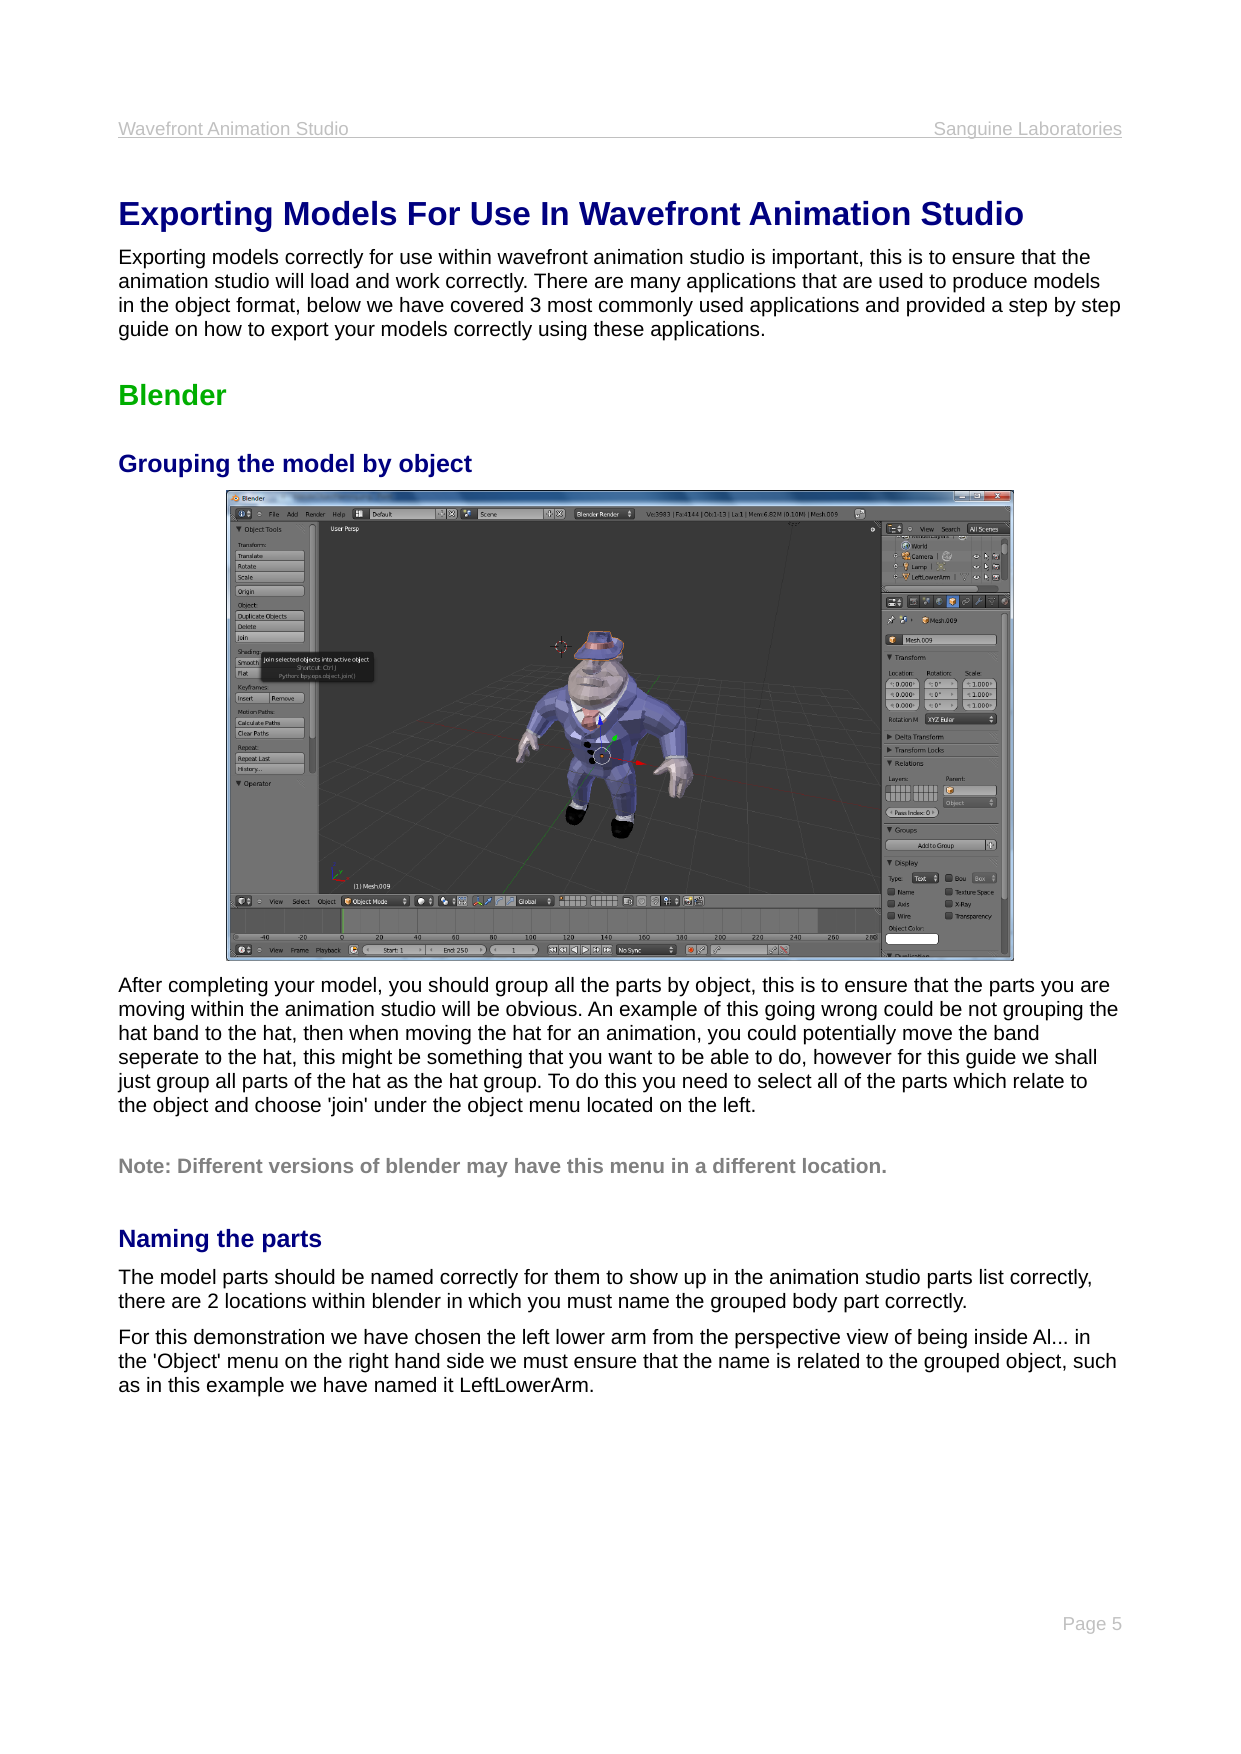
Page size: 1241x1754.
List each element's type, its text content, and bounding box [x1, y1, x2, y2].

text Exporting models correctly for use within wavefront animation studio is important, this is to ensure that the animation studio will load and work correctly. There are many applications that are used to produce models in the object format, below we have covered 3 most commonly used applications and provided a step by step guide on how to export your models correctly using these applications. [118, 245, 1122, 341]
text The model parts should be named correctly for them to show up in the animation studio parts list correctly, there are 2 locations within blender in which you must name the grouped body part correctly. [118, 1265, 1122, 1313]
subtitle Grouping the model by object [118, 449, 1122, 478]
subtitle Naming the parts [118, 1223, 1122, 1252]
picture [226, 490, 1014, 961]
text For this demonstration we have chosen the left lower arm from the perspective view of being inside Al... in the 'Object' menu on the right hand side we must ensure that the name is related to the grouped object, such as in this example we have named it LeftLowerArm. [118, 1325, 1122, 1397]
text After completing your model, you should group all the parts by object, this is to ensure that the parts you are moving within the animation studio will be obvious. An example of this going wrong could be not grouping the hat band to the hat, then when moving the hat for an animation, you could potentially move the band seperate to the hat, this might be something that you want to be able to do, however for this guide we shall just group all parts of the hat as the hat group. To do this you need to select all of the parts which relate to the object and choose 'join' under the object menu located on the left. [118, 973, 1122, 1117]
text Note: Different versions of blender may have this menu in a different location. [118, 1153, 1122, 1177]
subtitle Blender [118, 378, 1122, 412]
subtitle Exporting Models For Use In Wavefront Animation Studio [118, 194, 1122, 233]
